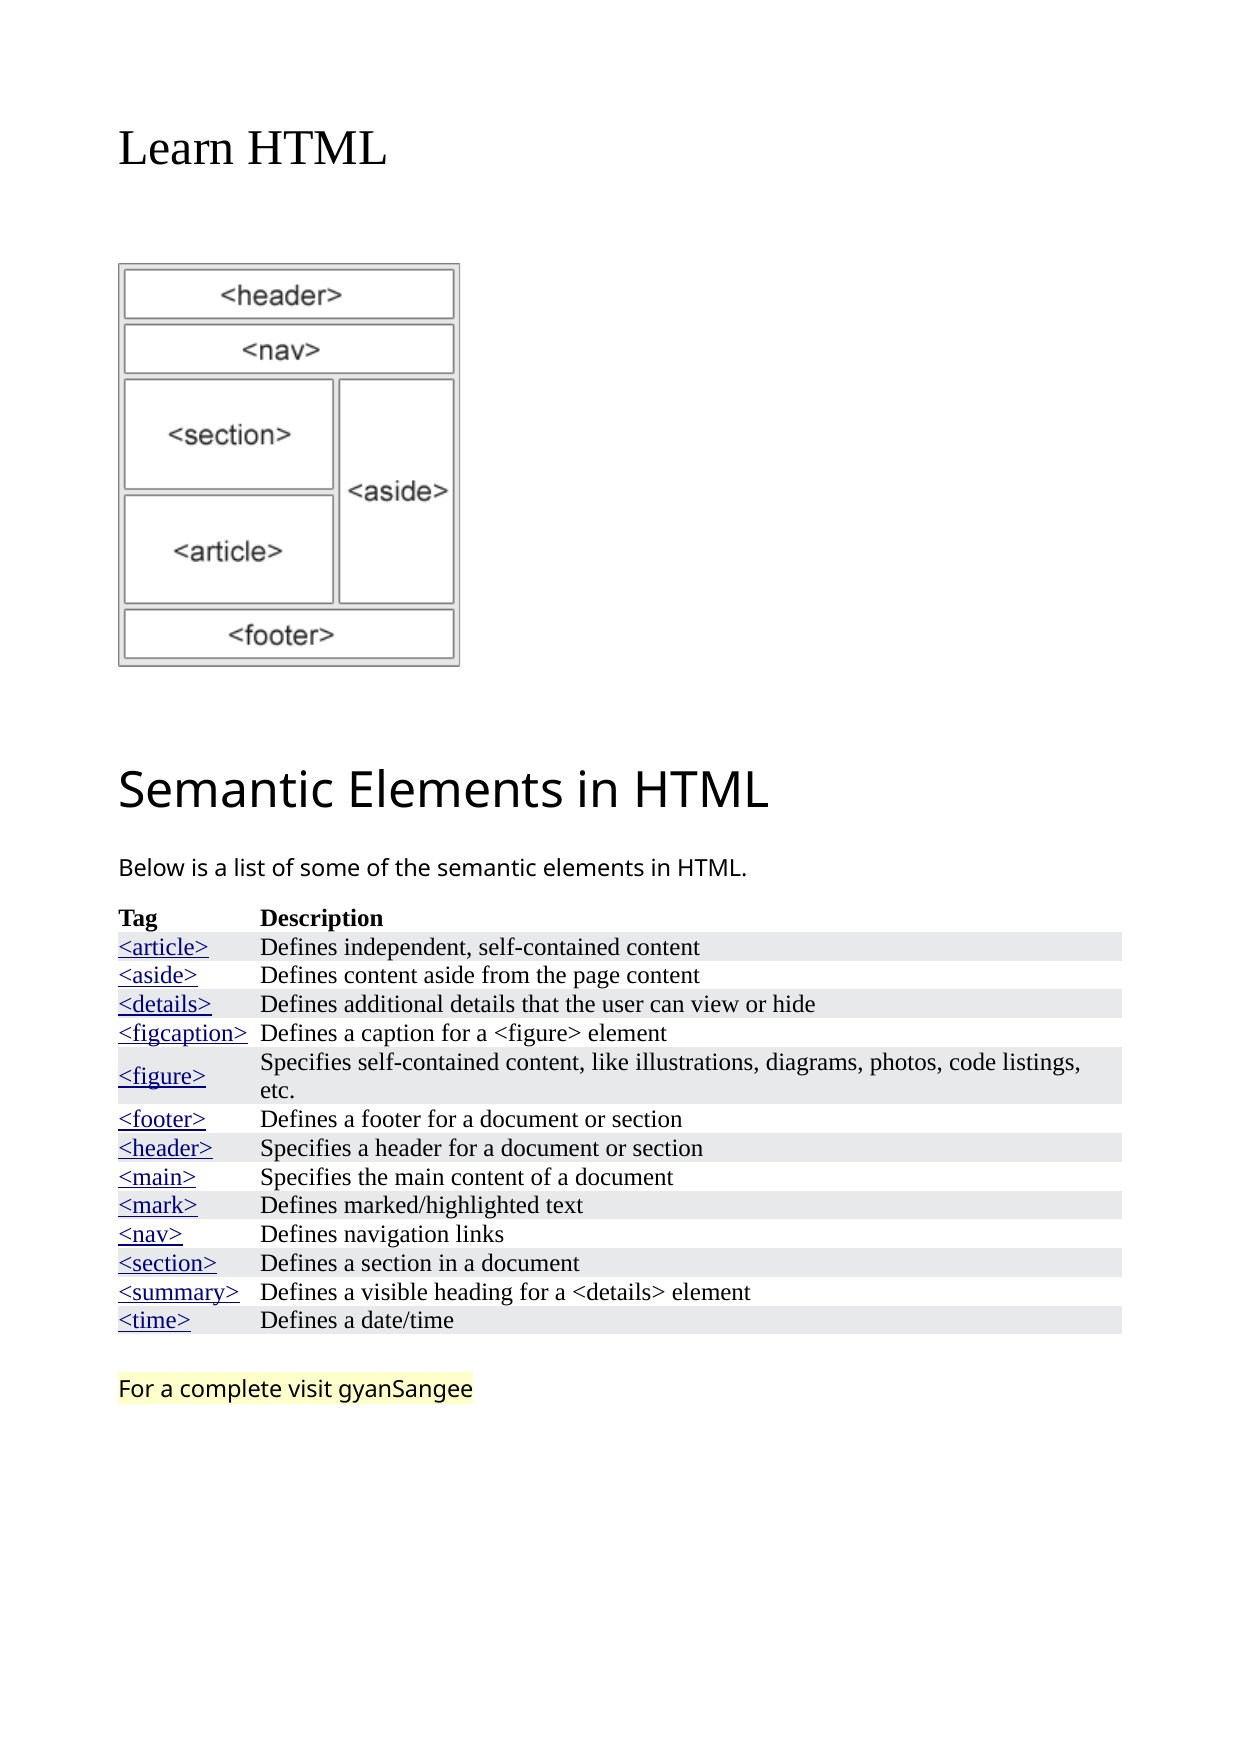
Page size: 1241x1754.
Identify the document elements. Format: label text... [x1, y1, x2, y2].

table_cell <mark> [118, 1191, 260, 1219]
table_header Description [260, 903, 1122, 932]
table_cell Specifies a header for a document or section [260, 1133, 1122, 1162]
table_cell Defines additional details that the user can view or hide [260, 989, 1122, 1018]
text For a complete visit gyanSangee [118, 1372, 1122, 1404]
table_cell <aside> [118, 961, 260, 989]
table_cell Defines content aside from the page content [260, 961, 1122, 989]
table_cell <figcaption> [118, 1018, 260, 1047]
table_cell Defines navigation links [260, 1219, 1122, 1248]
table_cell Defines a visible heading for a <details> element [260, 1277, 1122, 1306]
table_cell Defines a caption for a <figure> element [260, 1018, 1122, 1047]
table_cell <header> [118, 1133, 260, 1162]
table_cell <summary> [118, 1277, 260, 1306]
table_cell <time> [118, 1306, 260, 1334]
table_cell <footer> [118, 1104, 260, 1133]
table_cell Specifies self-contained content, like illustrations, diagrams, photos, code listings, etc. [260, 1047, 1122, 1104]
table_cell <main> [118, 1162, 260, 1191]
table_cell Defines independent, self-contained content [260, 932, 1122, 961]
table_cell Defines a footer for a document or section [260, 1104, 1122, 1133]
text Learn HTML [118, 118, 1122, 176]
table_header Tag [118, 903, 260, 932]
table_cell <details> [118, 989, 260, 1018]
table_cell Defines a date/time [260, 1306, 1122, 1334]
table_cell <nav> [118, 1219, 260, 1248]
table_cell Defines marked/highlighted text [260, 1191, 1122, 1219]
table_cell Defines a section in a document [260, 1248, 1122, 1277]
text Below is a list of some of the semantic elements in HTML. [118, 852, 1122, 884]
table_cell <figure> [118, 1047, 260, 1104]
table_cell <article> [118, 932, 260, 961]
table_cell Specifies the main content of a document [260, 1162, 1122, 1191]
table_cell <section> [118, 1248, 260, 1277]
picture [118, 263, 461, 667]
subtitle Semantic Elements in HTML [118, 754, 1122, 822]
